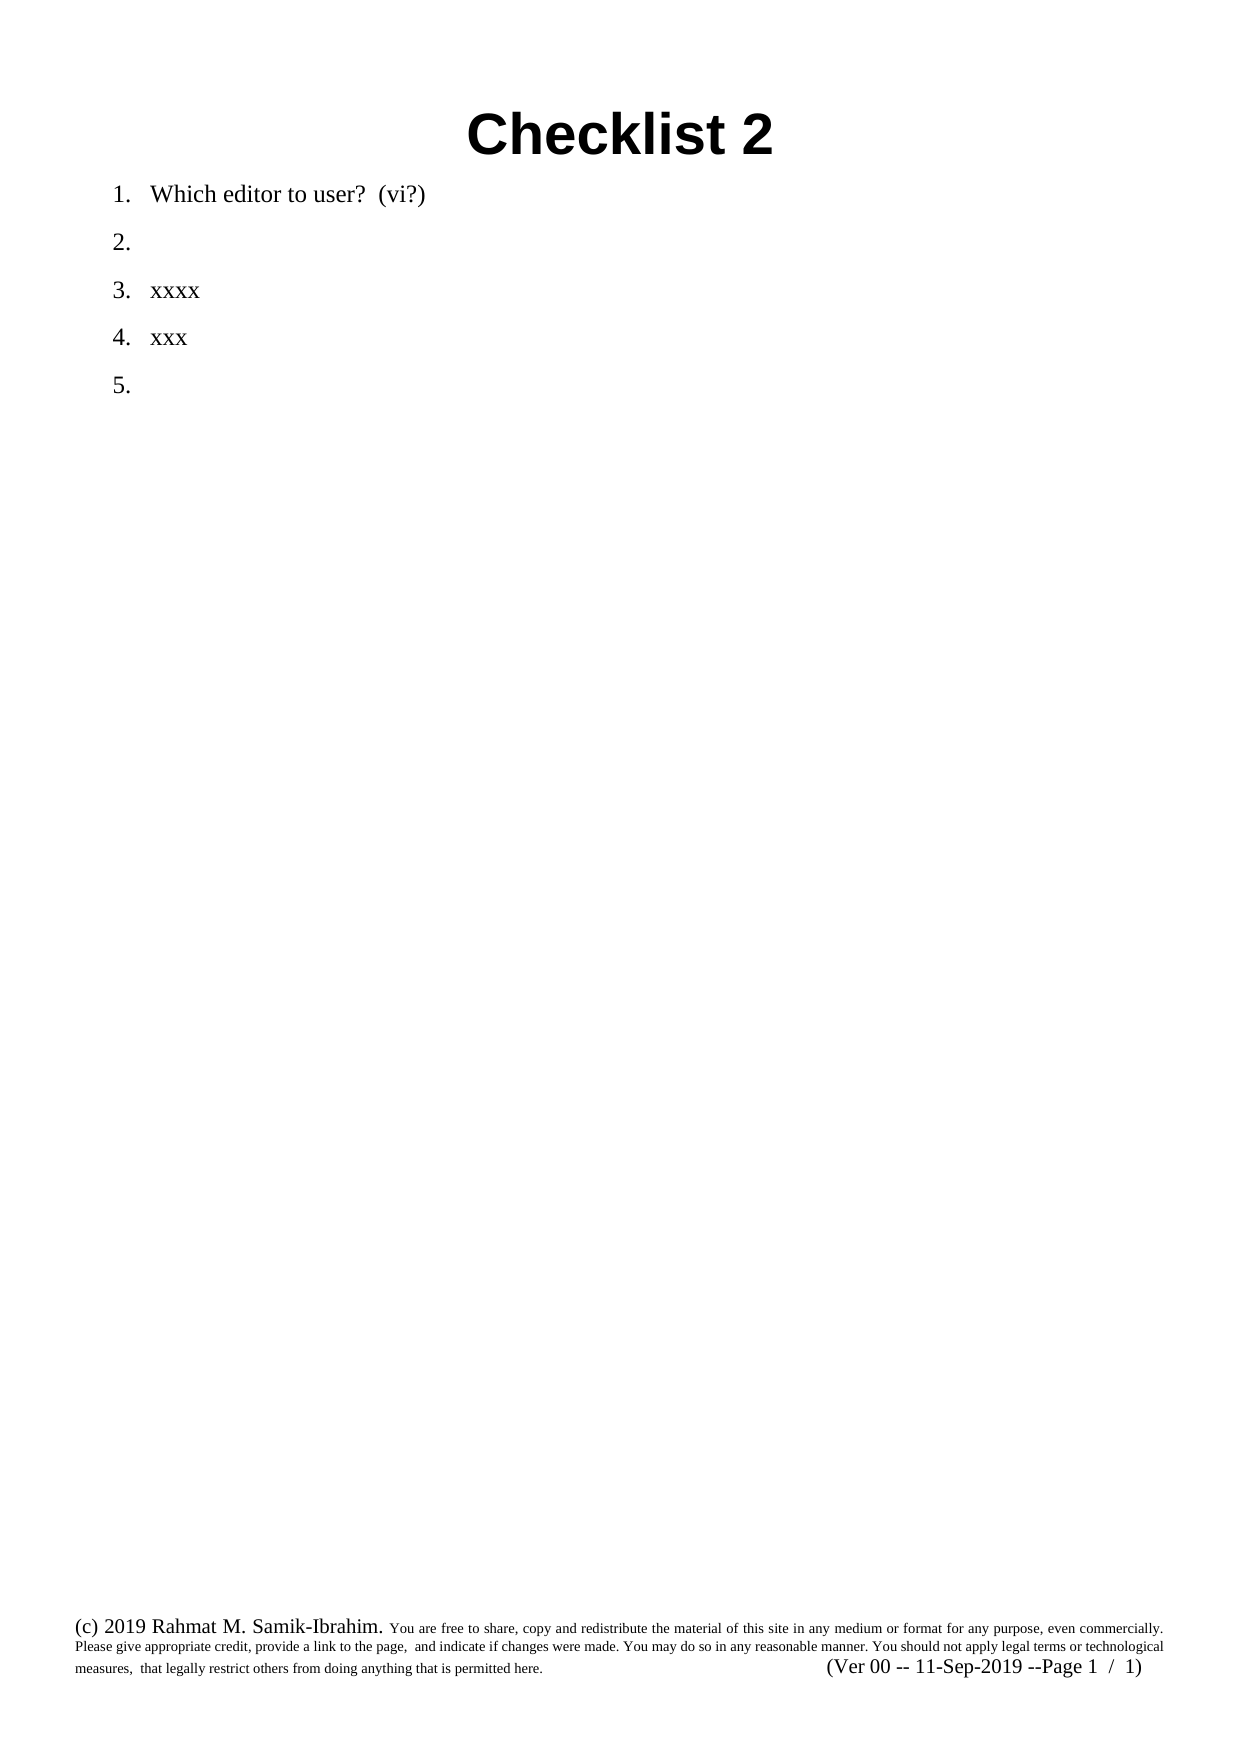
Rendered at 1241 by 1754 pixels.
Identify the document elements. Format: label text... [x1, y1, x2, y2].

list xxx [112, 322, 1166, 351]
list xxxx [112, 275, 1166, 303]
title Checklist 2 [75, 100, 1166, 167]
list Which editor to user? (vi?) [112, 179, 1166, 208]
